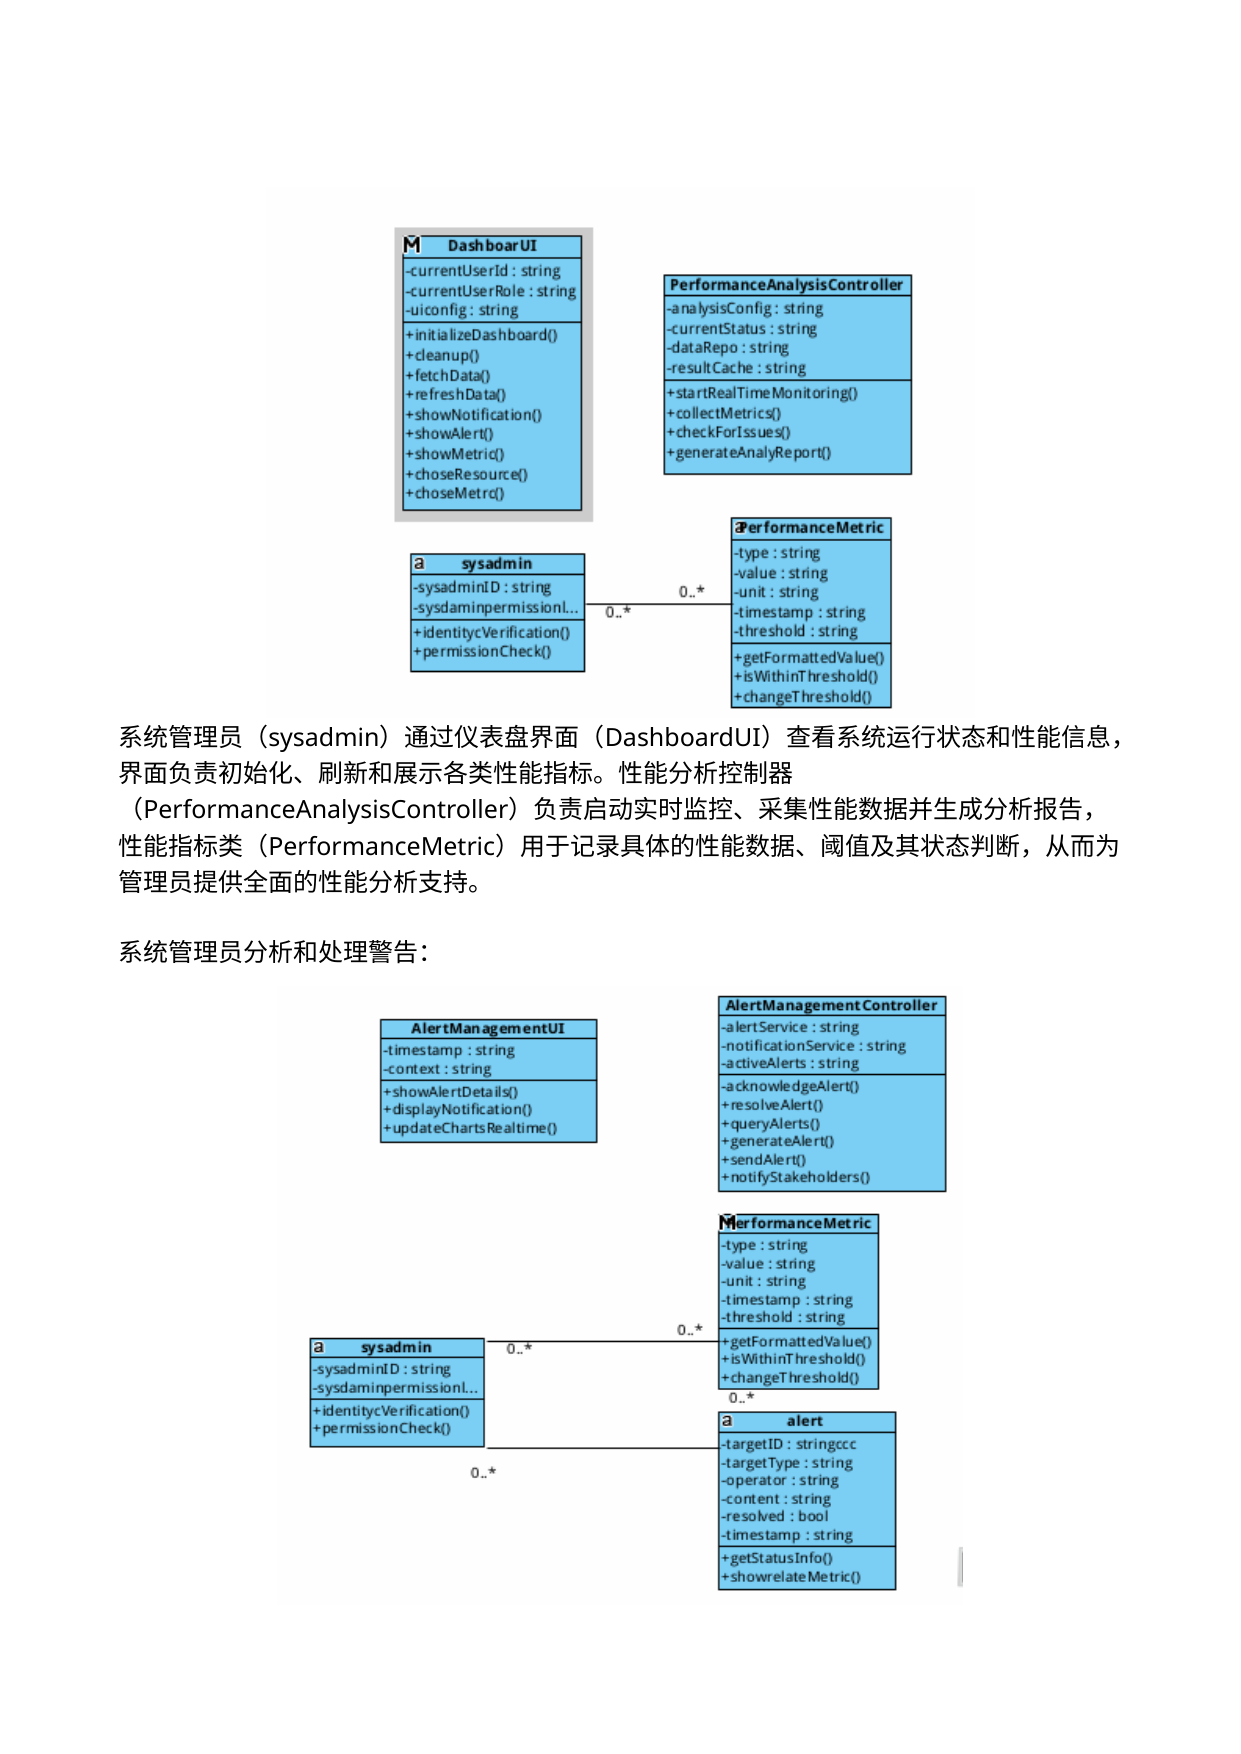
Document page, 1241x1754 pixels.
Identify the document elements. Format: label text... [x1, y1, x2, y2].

picture [277, 986, 963, 1605]
text 系统管理员分析和处理警告： [118, 932, 1122, 969]
text 系统管理员（sysadmin）通过仪表盘界面（DashboardUI）查看系统运行状态和性能信息，界面负责初始化、刷新和展示各类性能指标。性能分析控制器（PerformanceAnalysisController）负责启动实时监控、采集性能数据并生成分析报告，性能指标类（PerformanceMetric）用于记录具体的性能数据、阈值及其状态判断，从而为管理员提供全面的性能分析支持。 [118, 717, 1122, 898]
picture [265, 187, 975, 718]
